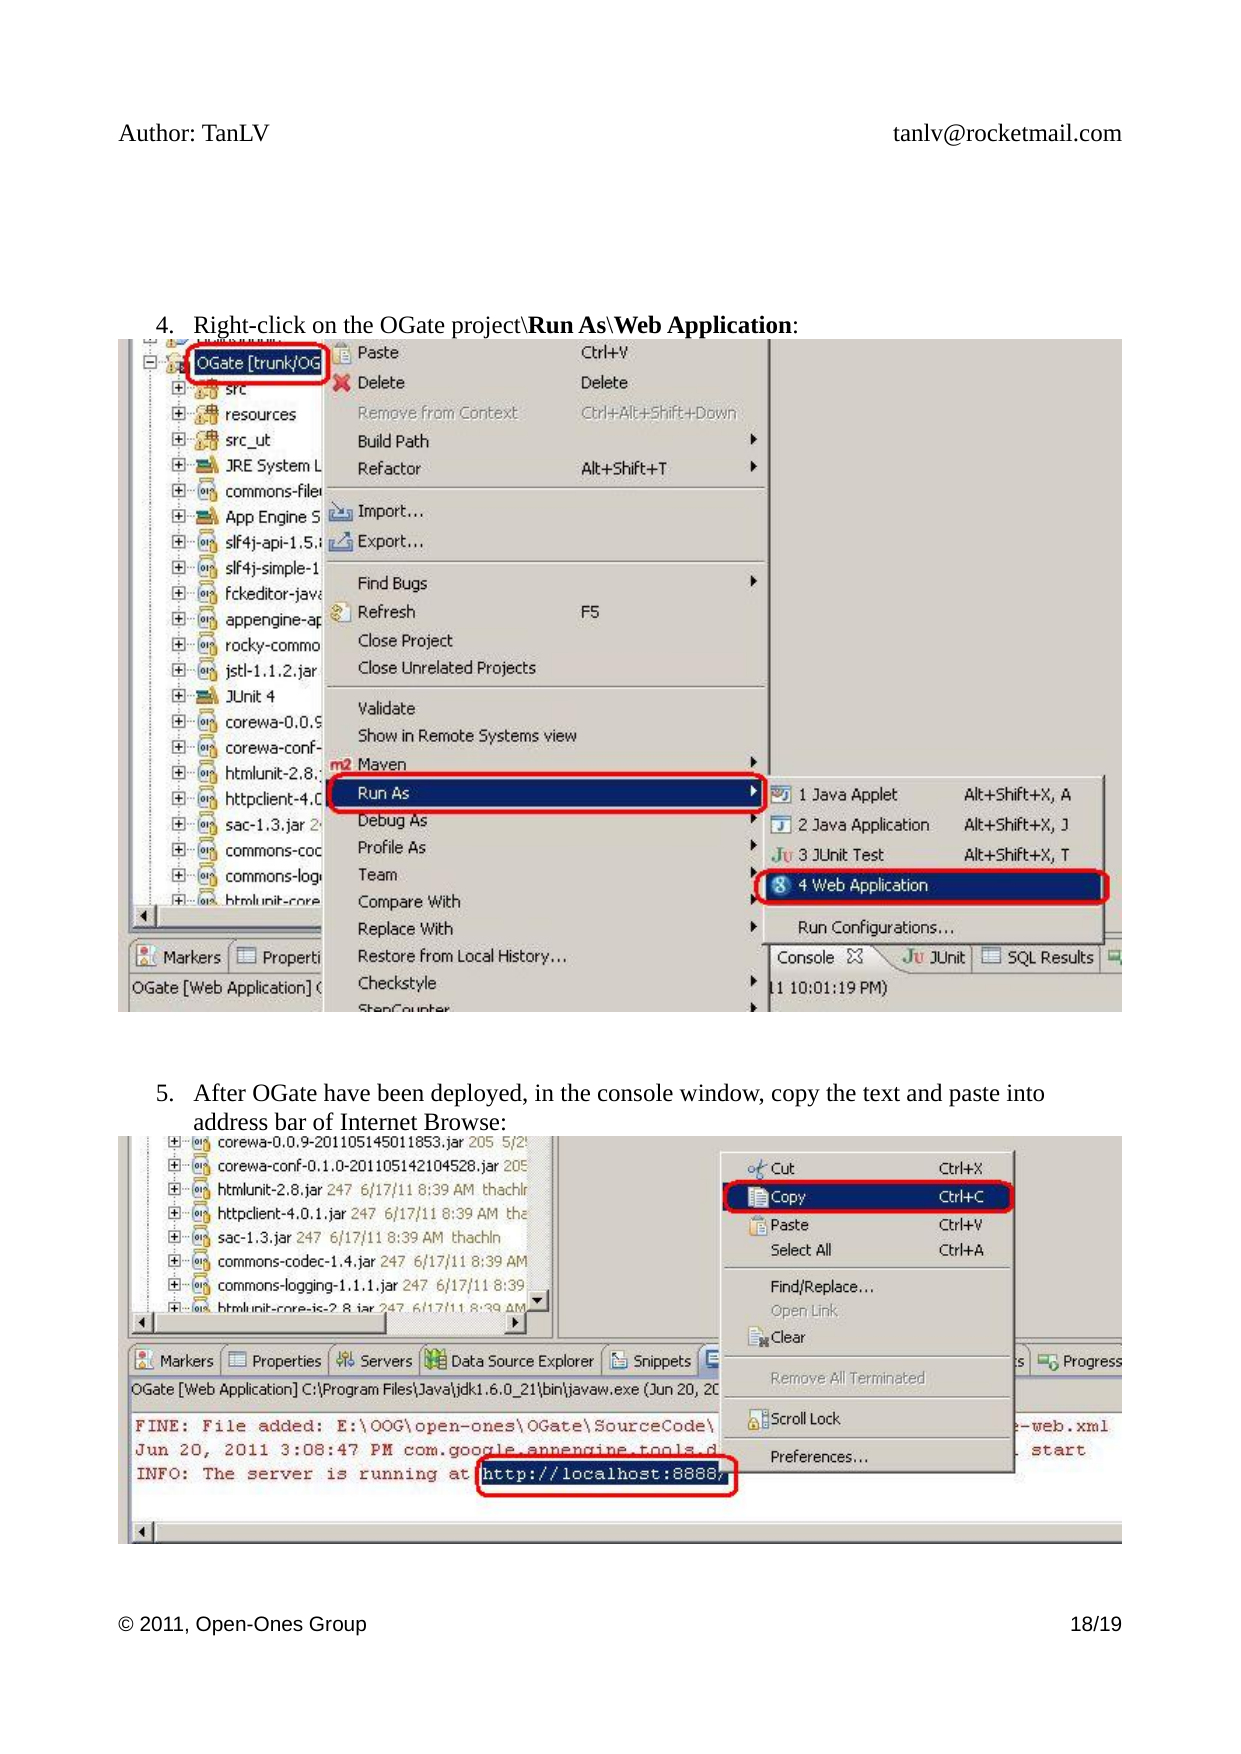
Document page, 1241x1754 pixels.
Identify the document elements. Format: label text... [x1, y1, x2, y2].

list After OGate have been deployed, in the console window, copy the text and paste into address bar of Internet Browse: [156, 1078, 1122, 1136]
picture [118, 1136, 1122, 1544]
picture [118, 339, 1122, 1012]
list Right-click on the OGate project\Run As\Web Application: [156, 311, 1122, 339]
